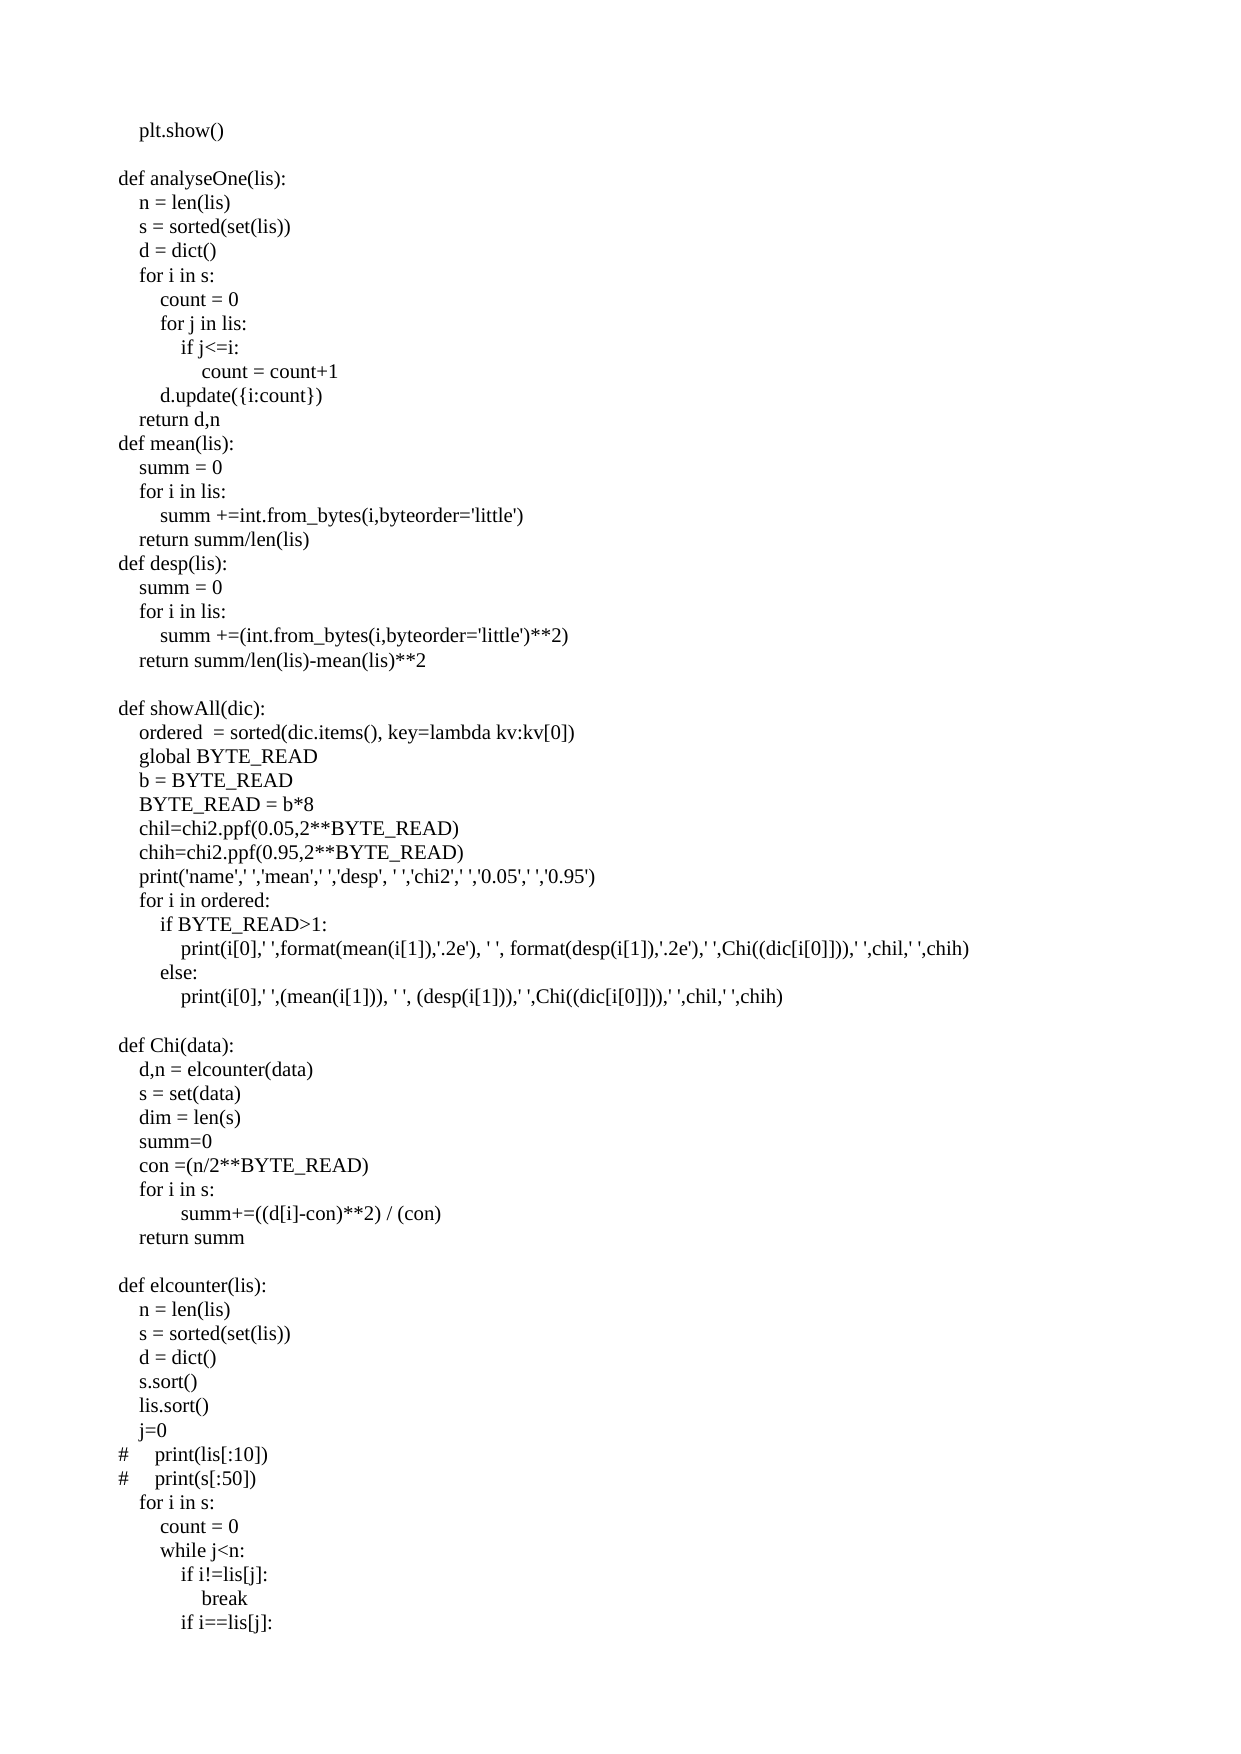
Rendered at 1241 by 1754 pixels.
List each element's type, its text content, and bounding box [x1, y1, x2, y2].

text for j in lis: [118, 311, 1122, 335]
text def mean(lis): [118, 431, 1122, 455]
text summ=0 [118, 1129, 1122, 1153]
text return summ/len(lis)-mean(lis)**2 [118, 647, 1122, 672]
text s = set(data) [118, 1081, 1122, 1105]
text print(i[0],' ',(mean(i[1])), ' ', (desp(i[1])),' ',Chi((dic[i[0]])),' ',chil,' ',chih) [118, 984, 1122, 1008]
text break [118, 1586, 1122, 1610]
text def showAll(dic): [118, 696, 1122, 720]
text if i!=lis[j]: [118, 1562, 1122, 1586]
text return d,n [118, 407, 1122, 431]
text summ +=(int.from_bytes(i,byteorder='little')**2) [118, 623, 1122, 647]
text summ+=((d[i]-con)**2) / (con) [118, 1201, 1122, 1225]
text for i in ordered: [118, 888, 1122, 912]
text dim = len(s) [118, 1105, 1122, 1129]
text print(i[0],' ',format(mean(i[1]),'.2e'), ' ', format(desp(i[1]),'.2e'),' ',Chi((dic[i[0]])),' ',chil,' ',chih) [118, 936, 1122, 960]
text j=0 [118, 1417, 1122, 1442]
text for i in s: [118, 1490, 1122, 1514]
text def elcounter(lis): [118, 1273, 1122, 1297]
text def desp(lis): [118, 551, 1122, 575]
text return summ/len(lis) [118, 527, 1122, 551]
text if BYTE_READ>1: [118, 912, 1122, 936]
text else: [118, 960, 1122, 984]
text if i==lis[j]: [118, 1610, 1122, 1634]
text summ +=int.from_bytes(i,byteorder='little') [118, 503, 1122, 527]
text count = 0 [118, 1514, 1122, 1538]
text d.update({i:count}) [118, 383, 1122, 407]
text print('name',' ','mean',' ','desp', ' ','chi2',' ','0.05',' ','0.95') [118, 864, 1122, 888]
text plt.show() [118, 118, 1122, 142]
text summ = 0 [118, 575, 1122, 599]
text # print(lis[:10]) [118, 1442, 1122, 1466]
text summ = 0 [118, 455, 1122, 479]
text def analyseOne(lis): [118, 166, 1122, 190]
text n = len(lis) [118, 190, 1122, 214]
text def Chi(data): [118, 1032, 1122, 1057]
text ordered = sorted(dic.items(), key=lambda kv:kv[0]) [118, 720, 1122, 744]
text d = dict() [118, 238, 1122, 262]
text chih=chi2.ppf(0.95,2**BYTE_READ) [118, 840, 1122, 864]
text for i in s: [118, 1177, 1122, 1201]
text for i in lis: [118, 599, 1122, 623]
text while j<n: [118, 1538, 1122, 1562]
text # print(s[:50]) [118, 1466, 1122, 1490]
text count = 0 [118, 287, 1122, 311]
text d = dict() [118, 1345, 1122, 1369]
text n = len(lis) [118, 1297, 1122, 1321]
text for i in s: [118, 262, 1122, 287]
text s = sorted(set(lis)) [118, 1321, 1122, 1345]
text d,n = elcounter(data) [118, 1057, 1122, 1081]
text s = sorted(set(lis)) [118, 214, 1122, 238]
text for i in lis: [118, 479, 1122, 503]
text lis.sort() [118, 1393, 1122, 1417]
text global BYTE_READ [118, 744, 1122, 768]
text BYTE_READ = b*8 [118, 792, 1122, 816]
text b = BYTE_READ [118, 768, 1122, 792]
text chil=chi2.ppf(0.05,2**BYTE_READ) [118, 816, 1122, 840]
text con =(n/2**BYTE_READ) [118, 1153, 1122, 1177]
text return summ [118, 1225, 1122, 1249]
text s.sort() [118, 1369, 1122, 1393]
text if j<=i: [118, 335, 1122, 359]
text count = count+1 [118, 359, 1122, 383]
